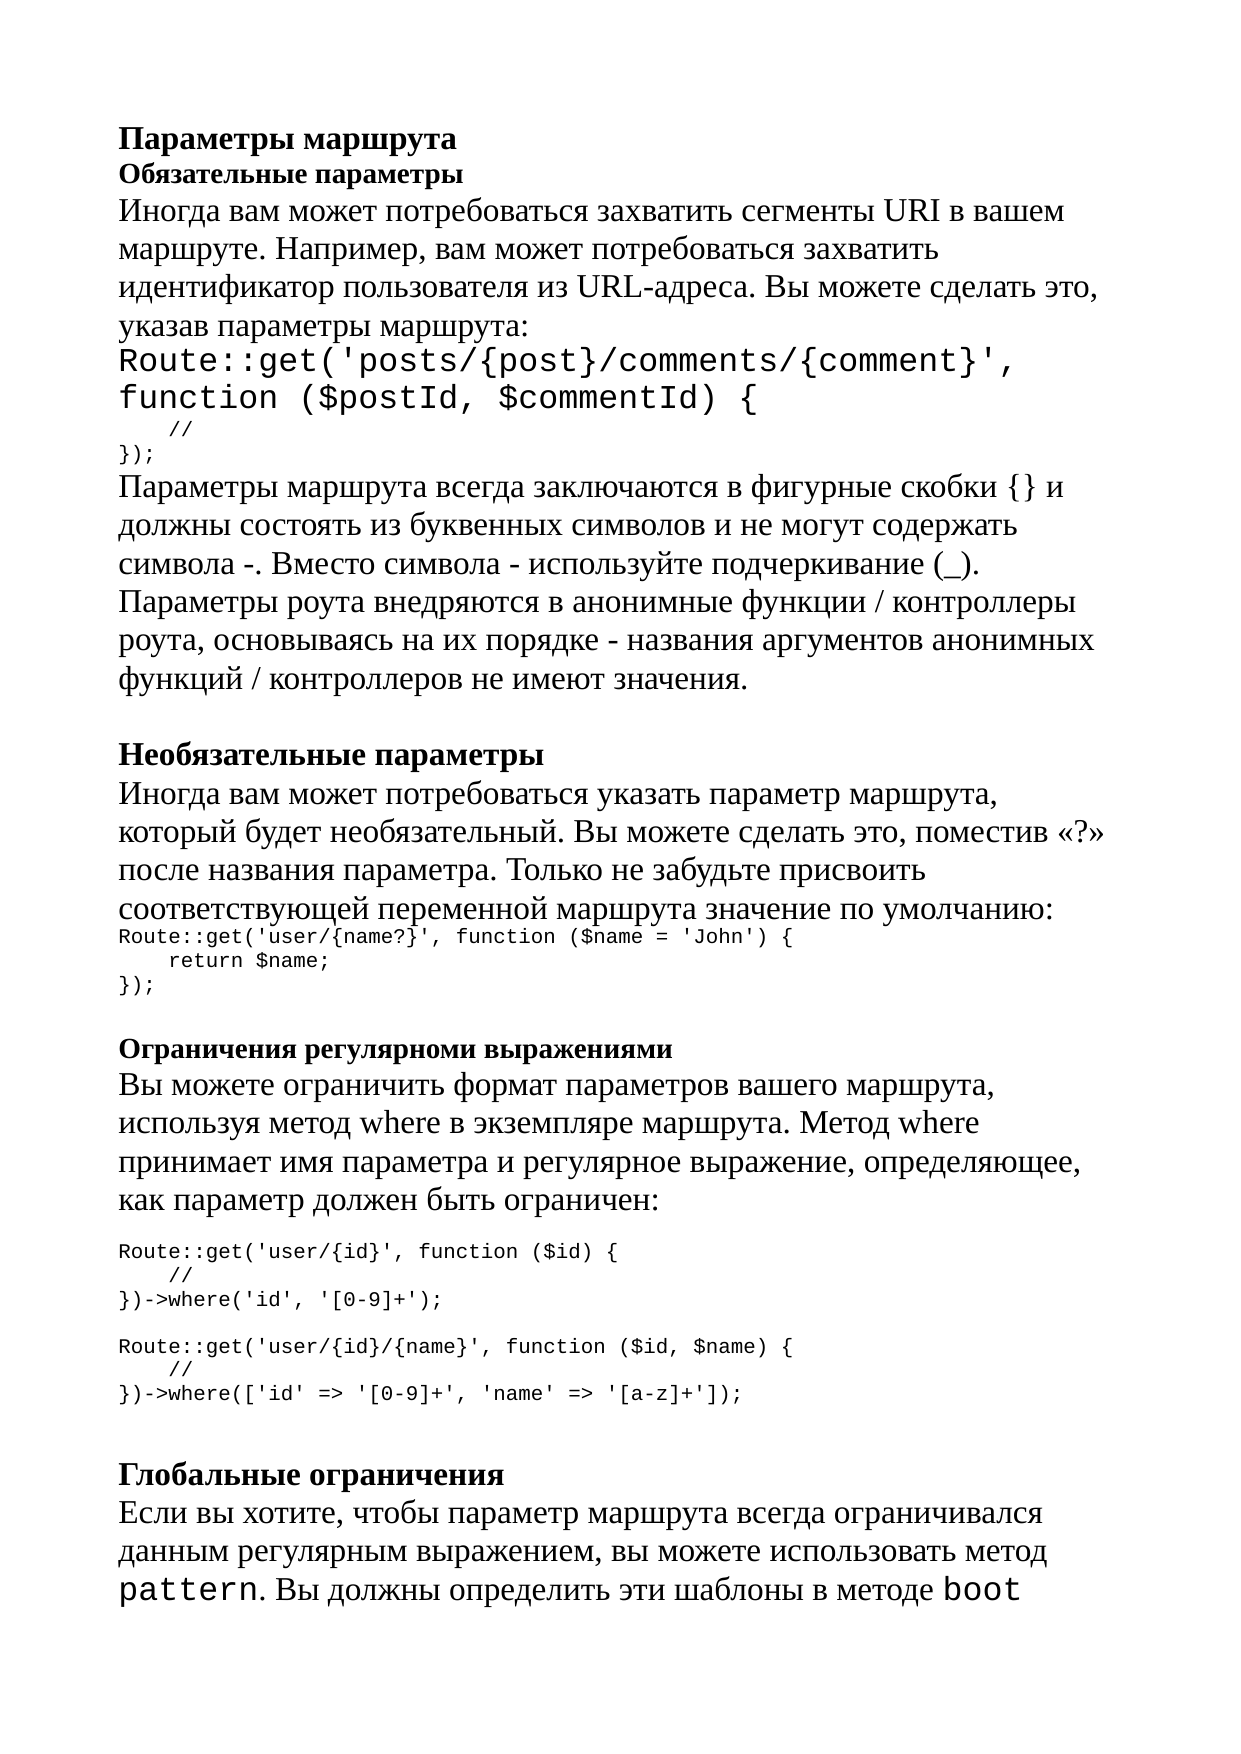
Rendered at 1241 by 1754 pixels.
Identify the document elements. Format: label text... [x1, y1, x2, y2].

text })->where(['id' => '[0-9]+', 'name' => '[a-z]+']); [118, 1383, 1122, 1407]
text Route::get('posts/{post}/comments/{comment}', function ($postId, $commentId) { [118, 343, 1122, 419]
text Иногда вам может потребоваться указать параметр маршрута, который будет необязательный. Вы можете сделать это, поместив «?» после названия параметра. Только не забудьте присвоить соответствующей переменной маршрута значение по умолчанию: [118, 773, 1122, 926]
text // [118, 1265, 1122, 1288]
text })->where('id', '[0-9]+'); [118, 1288, 1122, 1312]
text // [118, 1359, 1122, 1383]
text }); [118, 443, 1122, 466]
subtitle Ограничения регулярноми выражениями [118, 1031, 1122, 1064]
text Параметры маршрута всегда заключаются в фигурные скобки {} и должны состоять из буквенных символов и не могут содержать символа -. Вместо символа - используйте подчеркивание (_). [118, 466, 1122, 581]
text Route::get('user/{id}', function ($id) { [118, 1241, 1122, 1265]
subtitle Глобальные ограничения [118, 1454, 1122, 1492]
text Вы можете ограничить формат параметров вашего маршрута, используя метод where в экземпляре маршрута. Метод where принимает имя параметра и регулярное выражение, определяющее, как параметр должен быть ограничен: [118, 1064, 1122, 1218]
text Если вы хотите, чтобы параметр маршрута всегда ограничивался данным регулярным выражением, вы можете использовать метод pattern. Вы должны определить эти шаблоны в методе boot [118, 1492, 1122, 1610]
text return $name; [118, 950, 1122, 973]
text Параметры роута внедряются в анонимные функции / контроллеры роута, основываясь на их порядке - названия аргументов анонимных функций / контроллеров не имеют значения. [118, 581, 1122, 696]
text Route::get('user/{name?}', function ($name = 'John') { [118, 926, 1122, 950]
text Иногда вам может потребоваться захватить сегменты URI в вашем маршруте. Например, вам может потребоваться захватить идентификатор пользователя из URL-адреса. Вы можете сделать это, указав параметры маршрута: [118, 190, 1122, 343]
subtitle Параметры маршрута [118, 118, 1122, 156]
text }); [118, 973, 1122, 997]
text Route::get('user/{id}/{name}', function ($id, $name) { [118, 1336, 1122, 1359]
subtitle Обязательные параметры [118, 156, 1122, 190]
subtitle Необязательные параметры [118, 734, 1122, 773]
text // [118, 419, 1122, 443]
